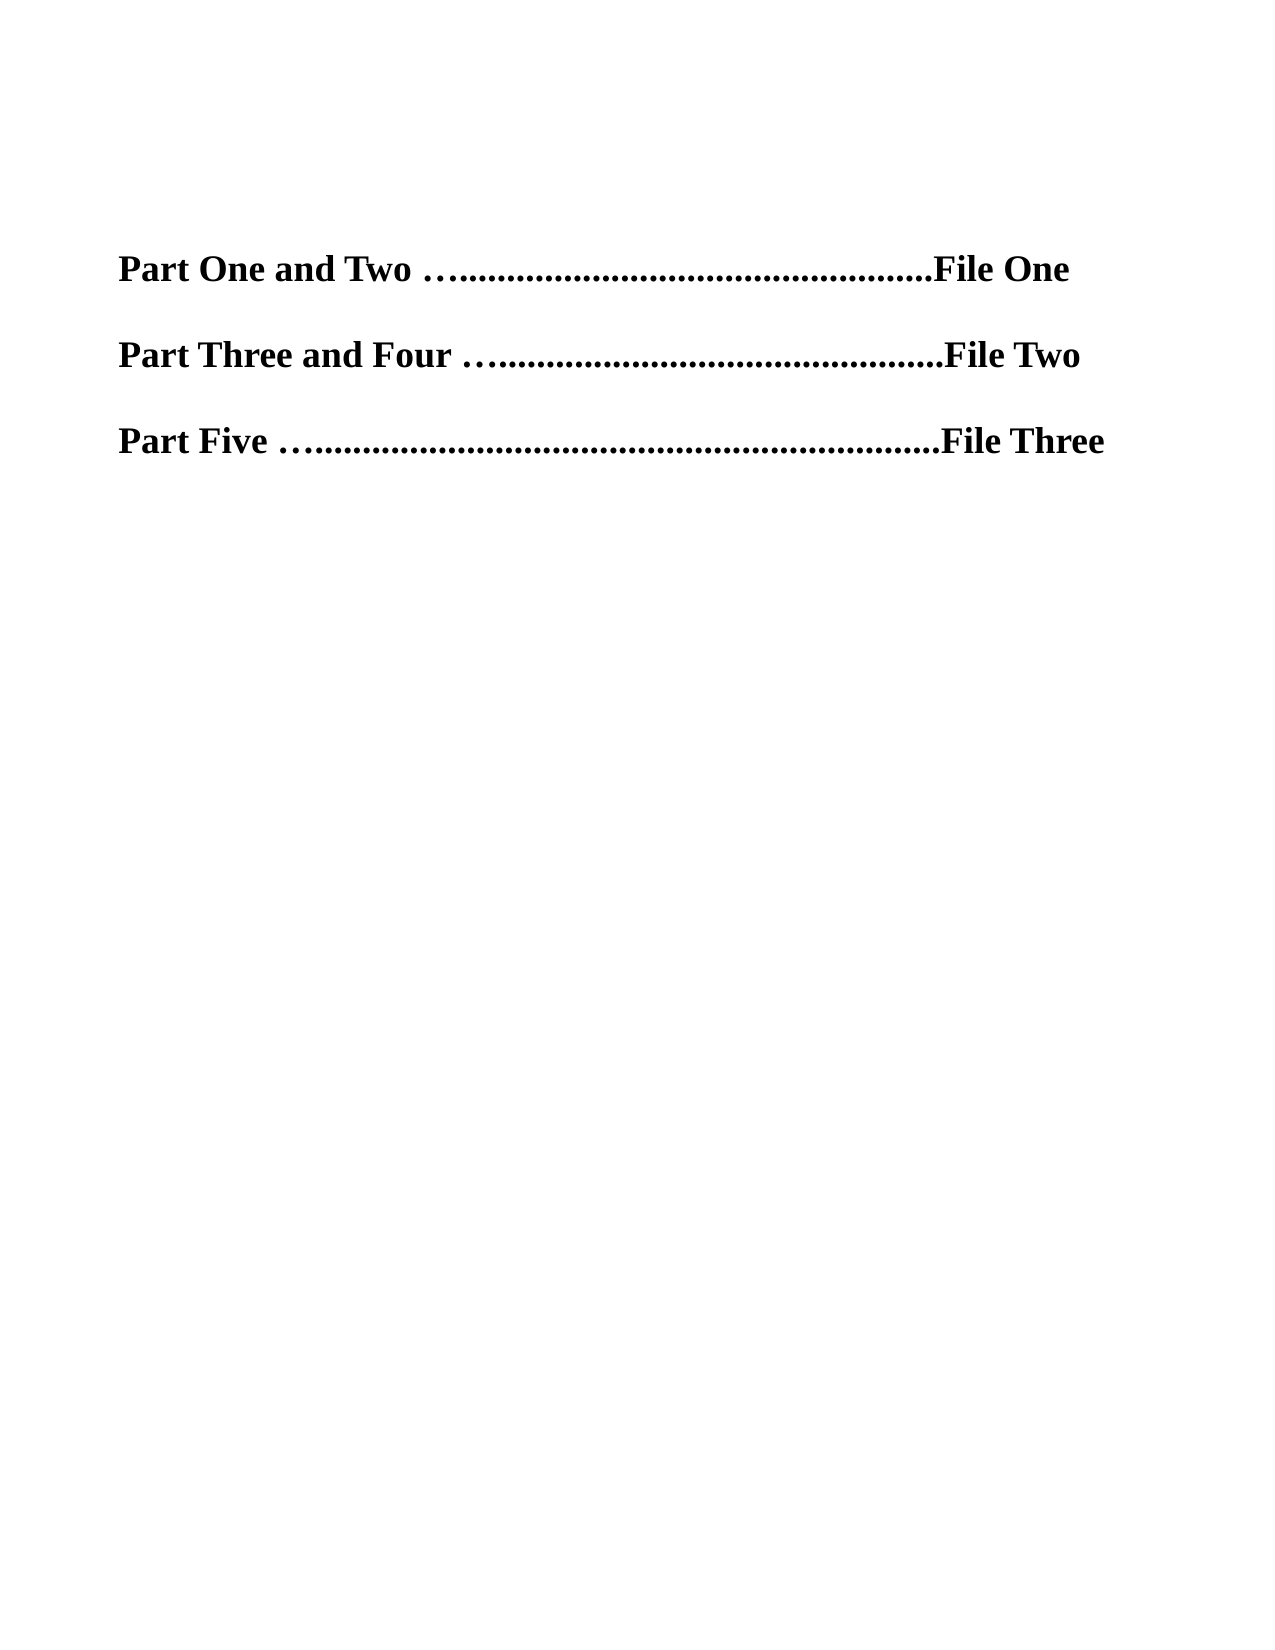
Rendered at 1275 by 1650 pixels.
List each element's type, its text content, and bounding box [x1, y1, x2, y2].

text Part One and Two …..................................................File One [118, 247, 1157, 290]
text Part Three and Four …...............................................File Two [118, 333, 1157, 376]
text Part Five …..................................................................File Three [118, 418, 1157, 461]
